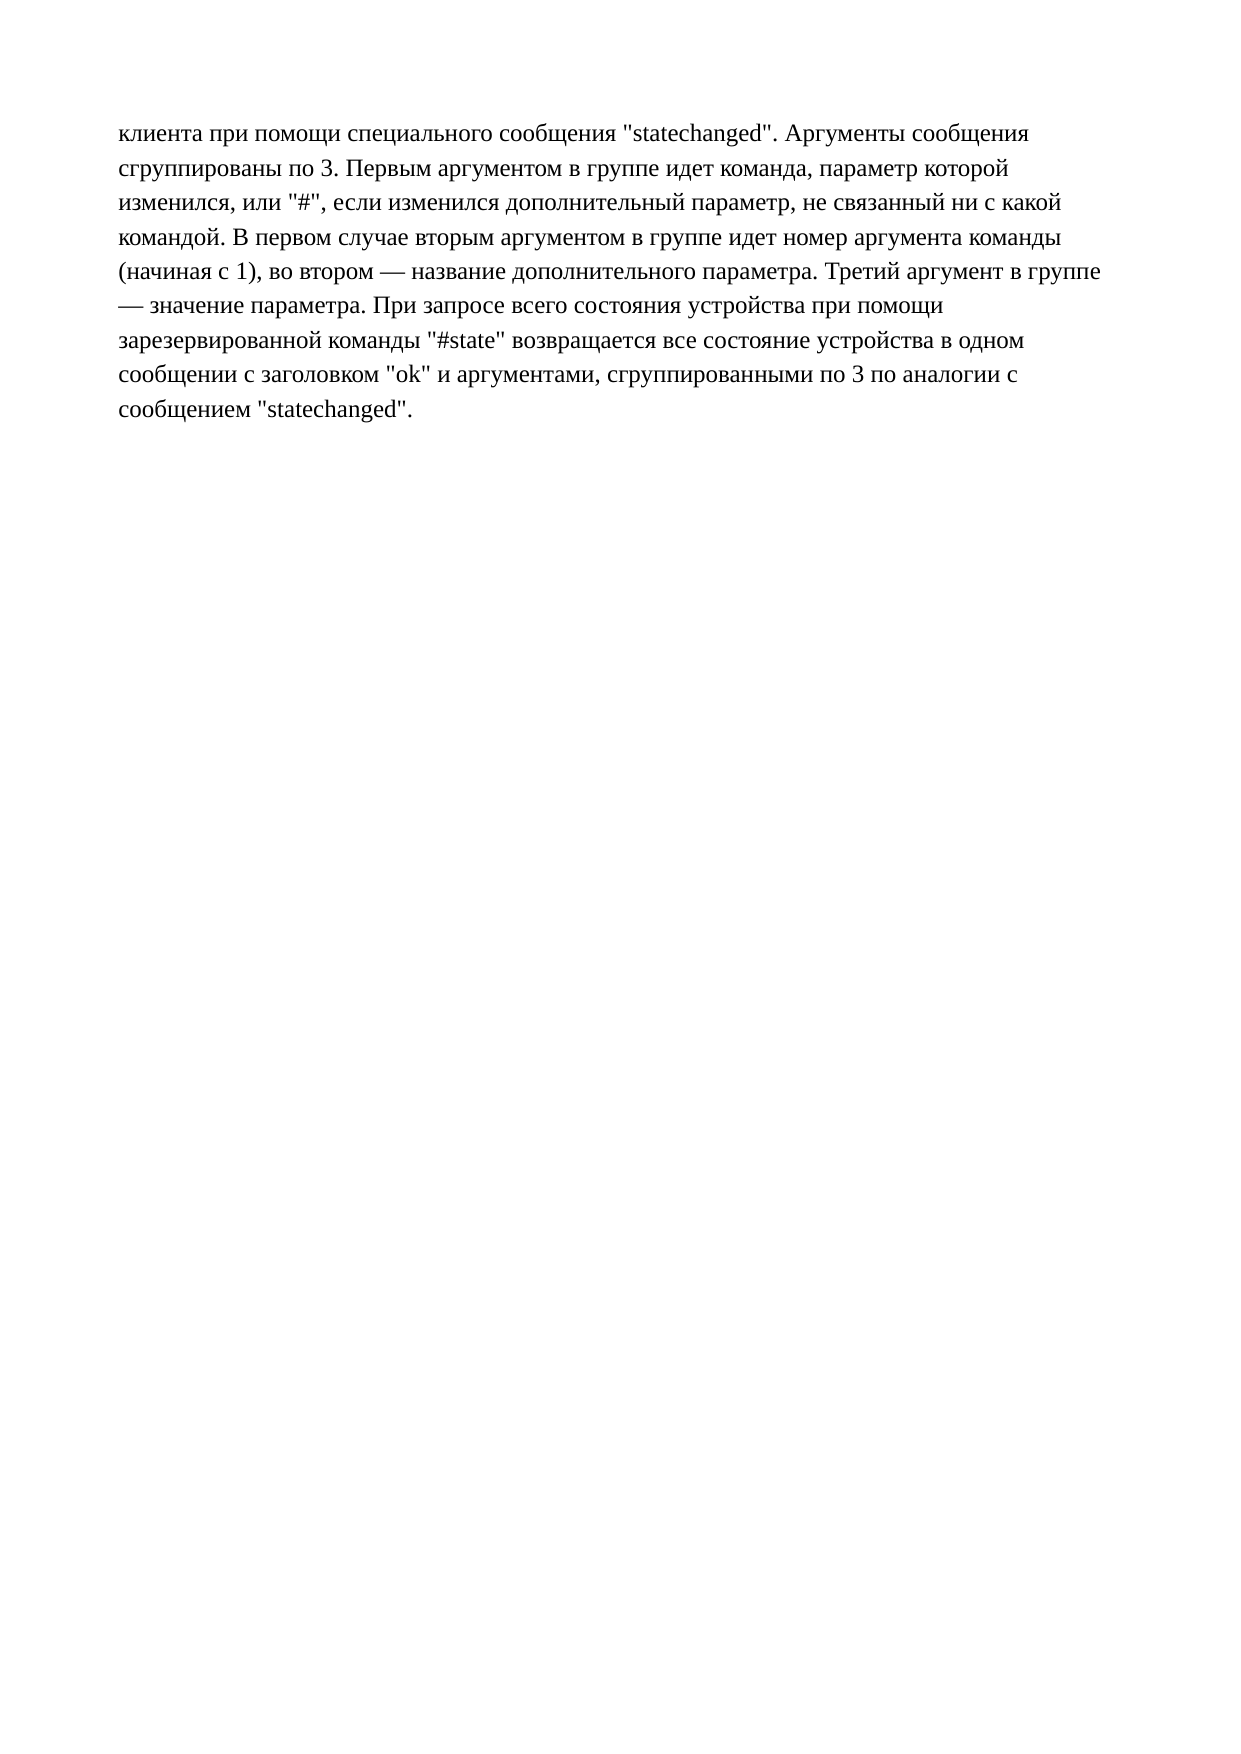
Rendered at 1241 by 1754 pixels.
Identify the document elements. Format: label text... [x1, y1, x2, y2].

text клиента при помощи специального сообщения "statechanged". Аргументы сообщения сгруппированы по 3. Первым аргументом в группе идет команда, параметр которой изменился, или "#", если изменился дополнительный параметр, не связанный ни с какой командой. В первом случае вторым аргументом в группе идет номер аргумента команды (начиная с 1), во втором — название дополнительного параметра. Третий аргумент в группе — значение параметра. При запросе всего состояния устройства при помощи зарезервированной команды "#state" возвращается все состояние устройства в одном сообщении с заголовком "ok" и аргументами, сгруппированными по 3 по аналогии с сообщением "statechanged". [118, 118, 1122, 423]
